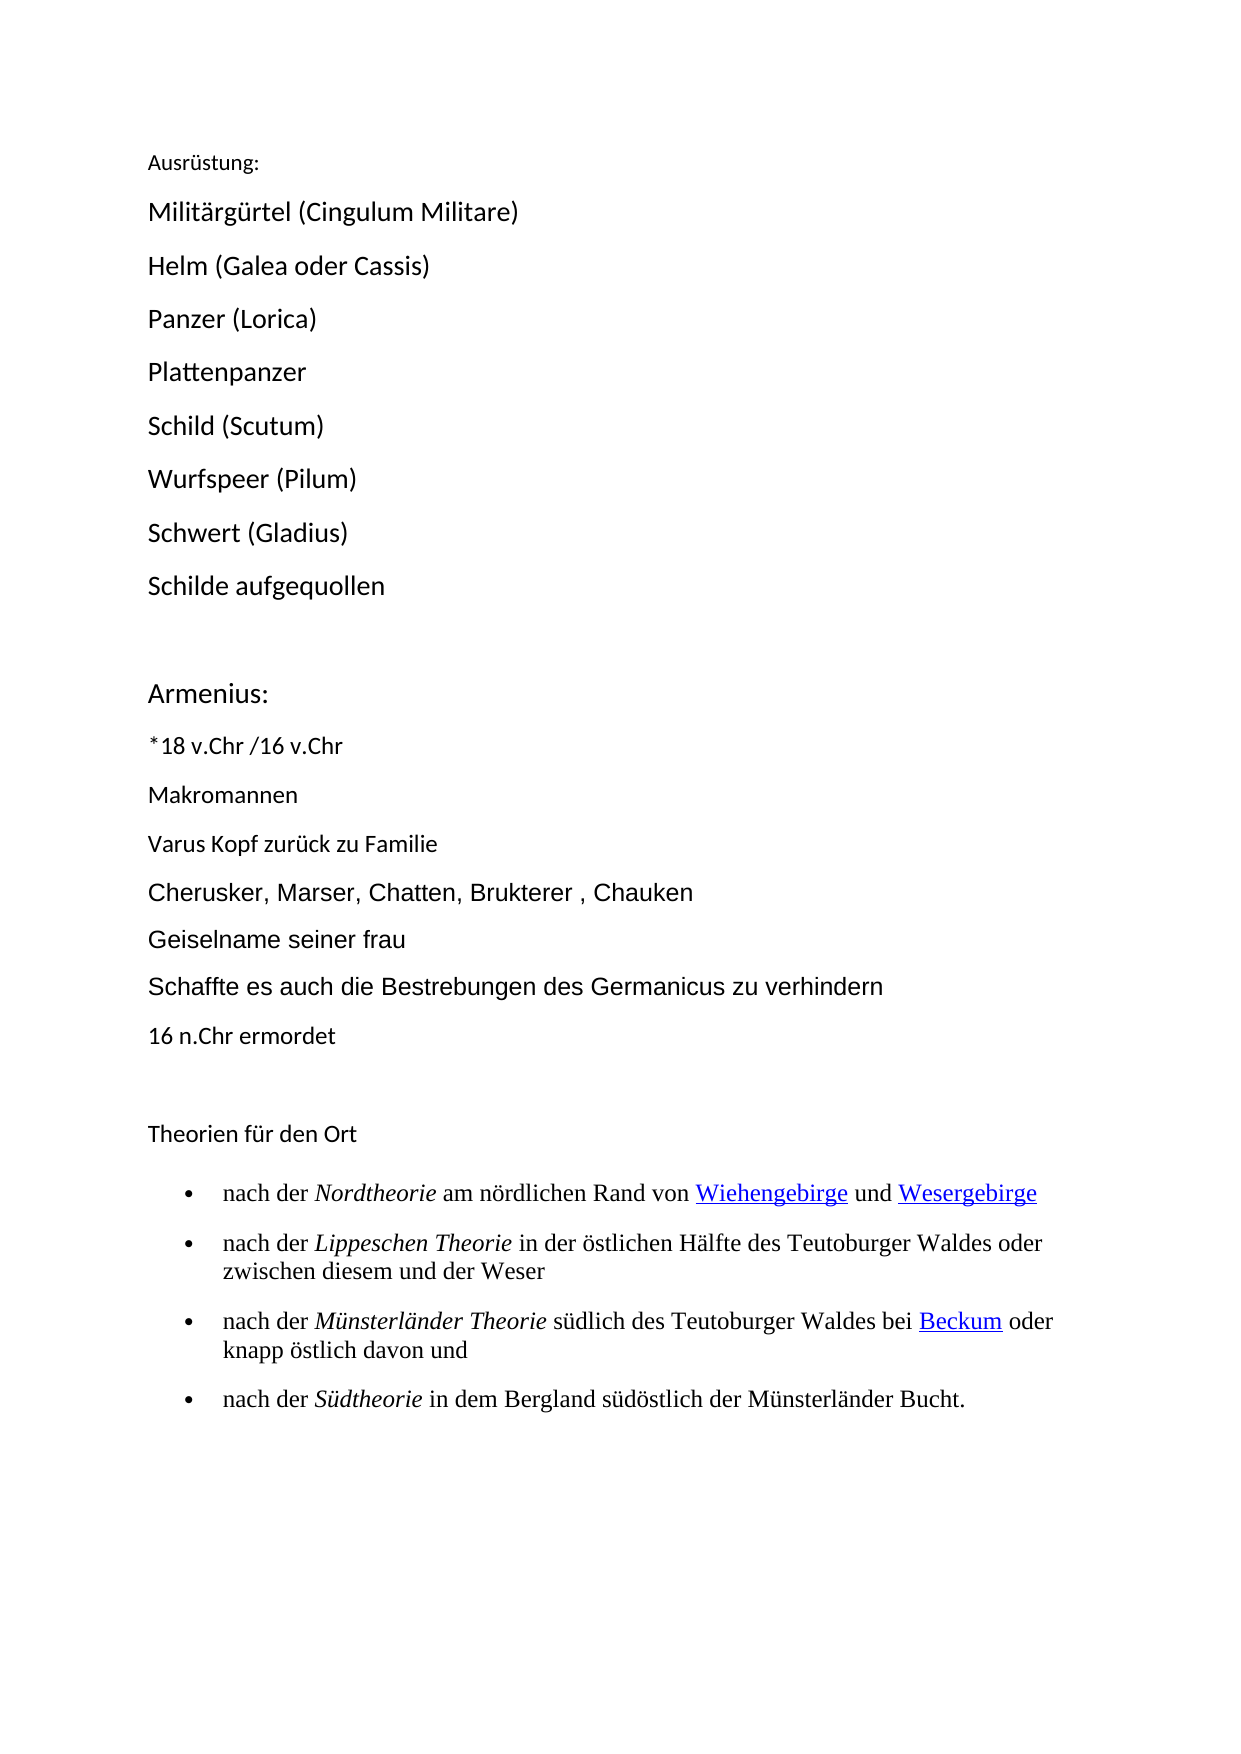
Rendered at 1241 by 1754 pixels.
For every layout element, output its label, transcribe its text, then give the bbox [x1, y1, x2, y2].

text 16 n.Chr ermordet [148, 1020, 1093, 1050]
text Helm (Galea oder Cassis) [148, 248, 1093, 282]
text Cherusker, Marser, Chatten, Brukterer , Chauken [148, 878, 1093, 906]
text Schild (Scutum) [148, 408, 1093, 442]
list nach der Lippeschen Theorie in der östlichen Hälfte des Teutoburger Waldes oder zwischen diesem und der Weser [185, 1228, 1093, 1285]
text Ausrüstung: [148, 148, 1093, 176]
text Geiselname seiner frau [148, 925, 1093, 954]
text Armenius: [148, 675, 1093, 711]
text Panzer (Lorica) [148, 301, 1093, 335]
text Schilde aufgequollen [148, 568, 1093, 603]
text Varus Kopf zurück zu Familie [148, 828, 1093, 859]
text Schaffte es auch die Bestrebungen des Germanicus zu verhindern [148, 972, 1093, 1001]
list nach der Münsterländer Theorie südlich des Teutoburger Waldes bei Beckum oder knapp östlich davon und [185, 1306, 1093, 1363]
text Wurfspeer (Pilum) [148, 461, 1093, 496]
text Plattenpanzer [148, 354, 1093, 389]
text *18 v.Chr /16 v.Chr [148, 730, 1093, 760]
text Militärgürtel (Cingulum Militare) [148, 194, 1093, 228]
text Makromannen [148, 779, 1093, 809]
list nach der Nordtheorie am nördlichen Rand von Wiehengebirge und Wesergebirge [185, 1178, 1093, 1207]
text Schwert (Gladius) [148, 515, 1093, 549]
text Theorien für den Ort [148, 1118, 1093, 1149]
list nach der Südtheorie in dem Bergland südöstlich der Münsterländer Bucht. [185, 1384, 1093, 1413]
